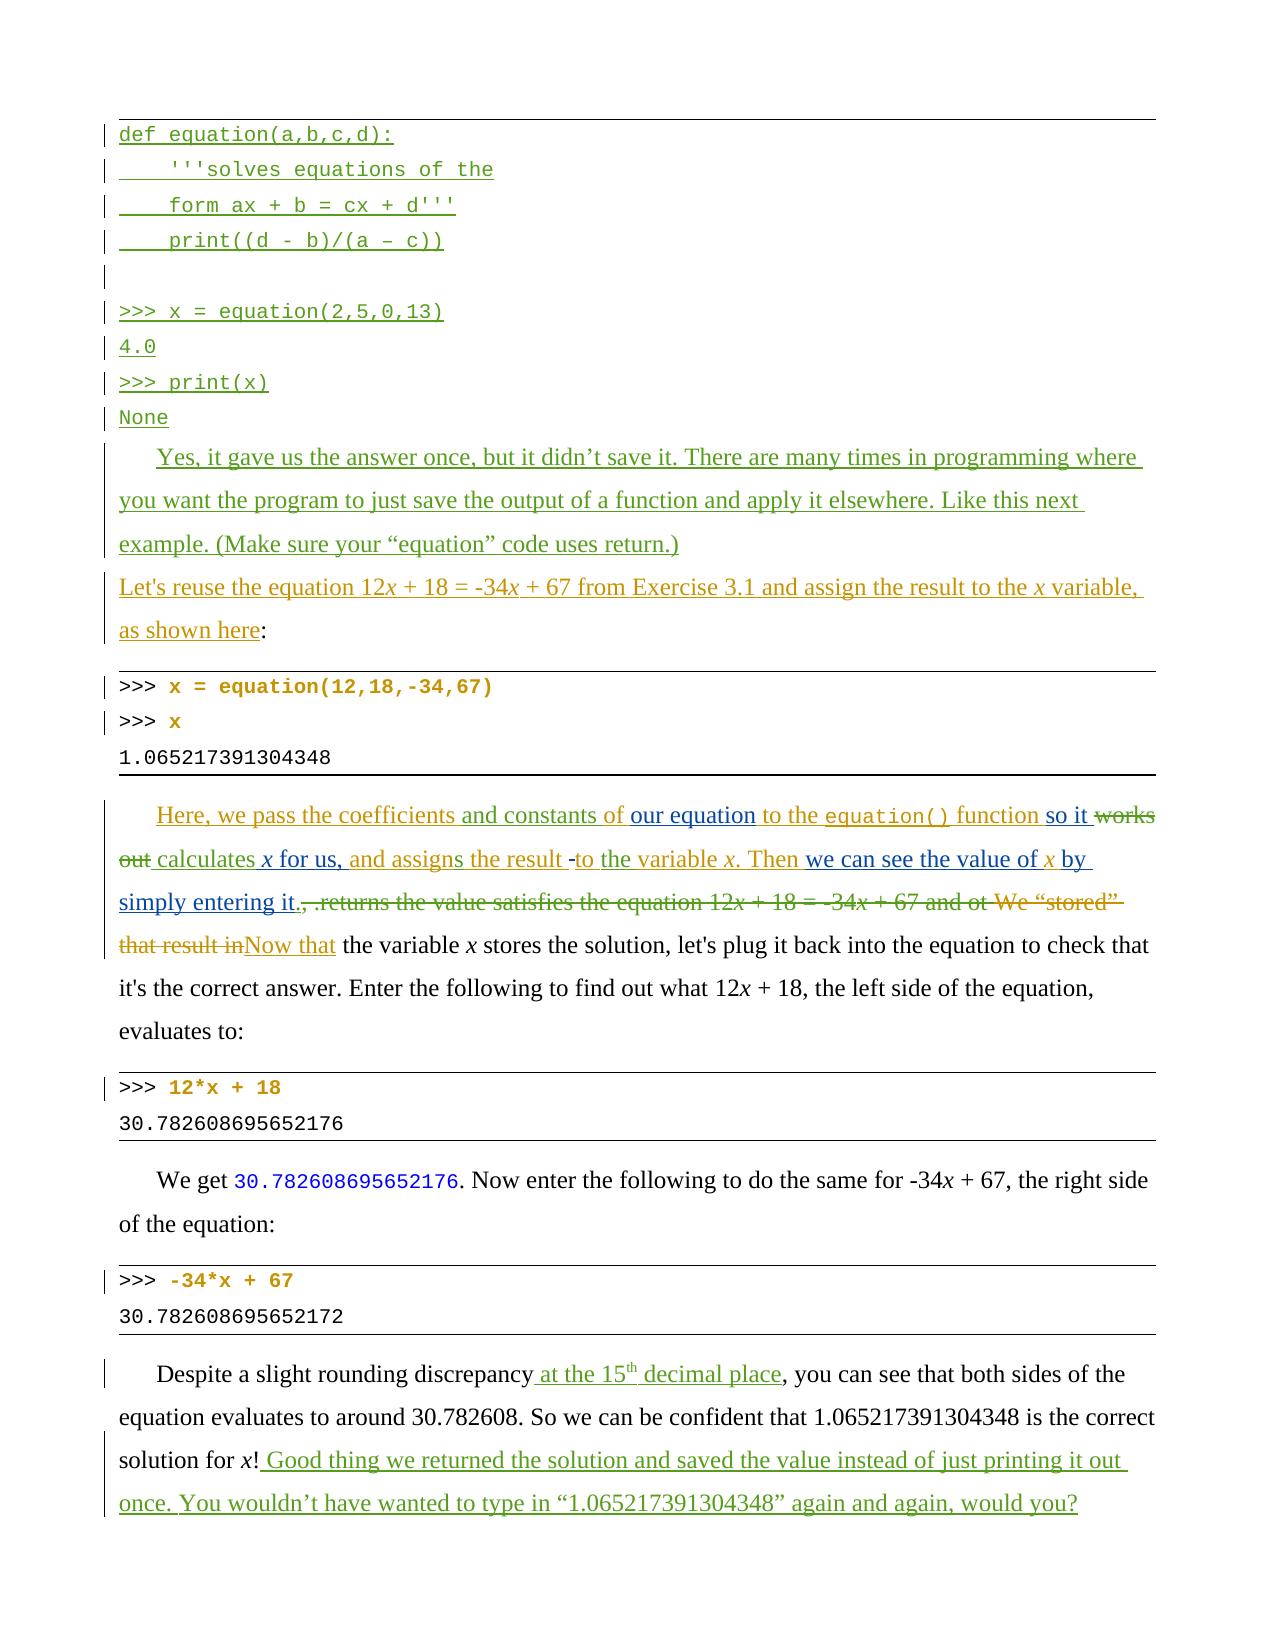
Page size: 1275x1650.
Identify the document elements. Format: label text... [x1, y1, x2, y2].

text Let's reuse the equation 12x + 18 = -34x + 67 from Exercise 3.1 and assign the result to the x variable, as shown here: [118, 572, 1156, 644]
text 4.0 [118, 336, 1156, 360]
text >>> x = equation(12,18,-34,67) [118, 672, 1156, 699]
text print((d - b)/(a – c)) [118, 230, 1156, 254]
text >>> x = equation(2,5,0,13) [118, 301, 1156, 324]
text 30.782608695652172 [118, 1306, 1156, 1335]
text 1.065217391304348 [118, 747, 1156, 776]
text def equation(a,b,c,d): [118, 120, 1156, 147]
text 30.782608695652176 [118, 1112, 1156, 1141]
text '''solves equations of the [118, 159, 1156, 183]
text None [118, 407, 1156, 431]
text >>> 12*x + 18 [118, 1073, 1156, 1101]
text >>> -34*x + 67 [118, 1266, 1156, 1294]
text We get 30.782608695652176. Now enter the following to do the same for -34x + 67, the right side of the equation: [118, 1166, 1156, 1238]
text Here, we pass the coefficients and constants of our equation to the equation() function so it calculates x for us, and assigns the result to the variable x. Then we can see the value of x by simply entering it.Now that the variable x stores the solution, let's plug it back into the equation to check that it's the correct answer. Enter the following to find out what 12x + 18, the left side of the equation, evaluates to: [118, 800, 1156, 1045]
text Despite a slight rounding discrepancy at the 15th decimal place, you can see that both sides of the equation evaluates to around 30.782608. So we can be confident that 1.065217391304348 is the correct solution for x! Good thing we returned the solution and saved the value instead of just printing it out once. You wouldn’t have wanted to type in “1.065217391304348” again and again, would you? [118, 1359, 1156, 1517]
text form ax + b = cx + d''' [118, 194, 1156, 218]
text >>> print(x) [118, 372, 1156, 395]
text Yes, it gave us the answer once, but it didn’t save it. There are many times in programming where you want the program to just save the output of a function and apply it elsewhere. Like this next example. (Make sure your “equation” code uses return.) [118, 442, 1156, 557]
text >>> x [118, 711, 1156, 735]
